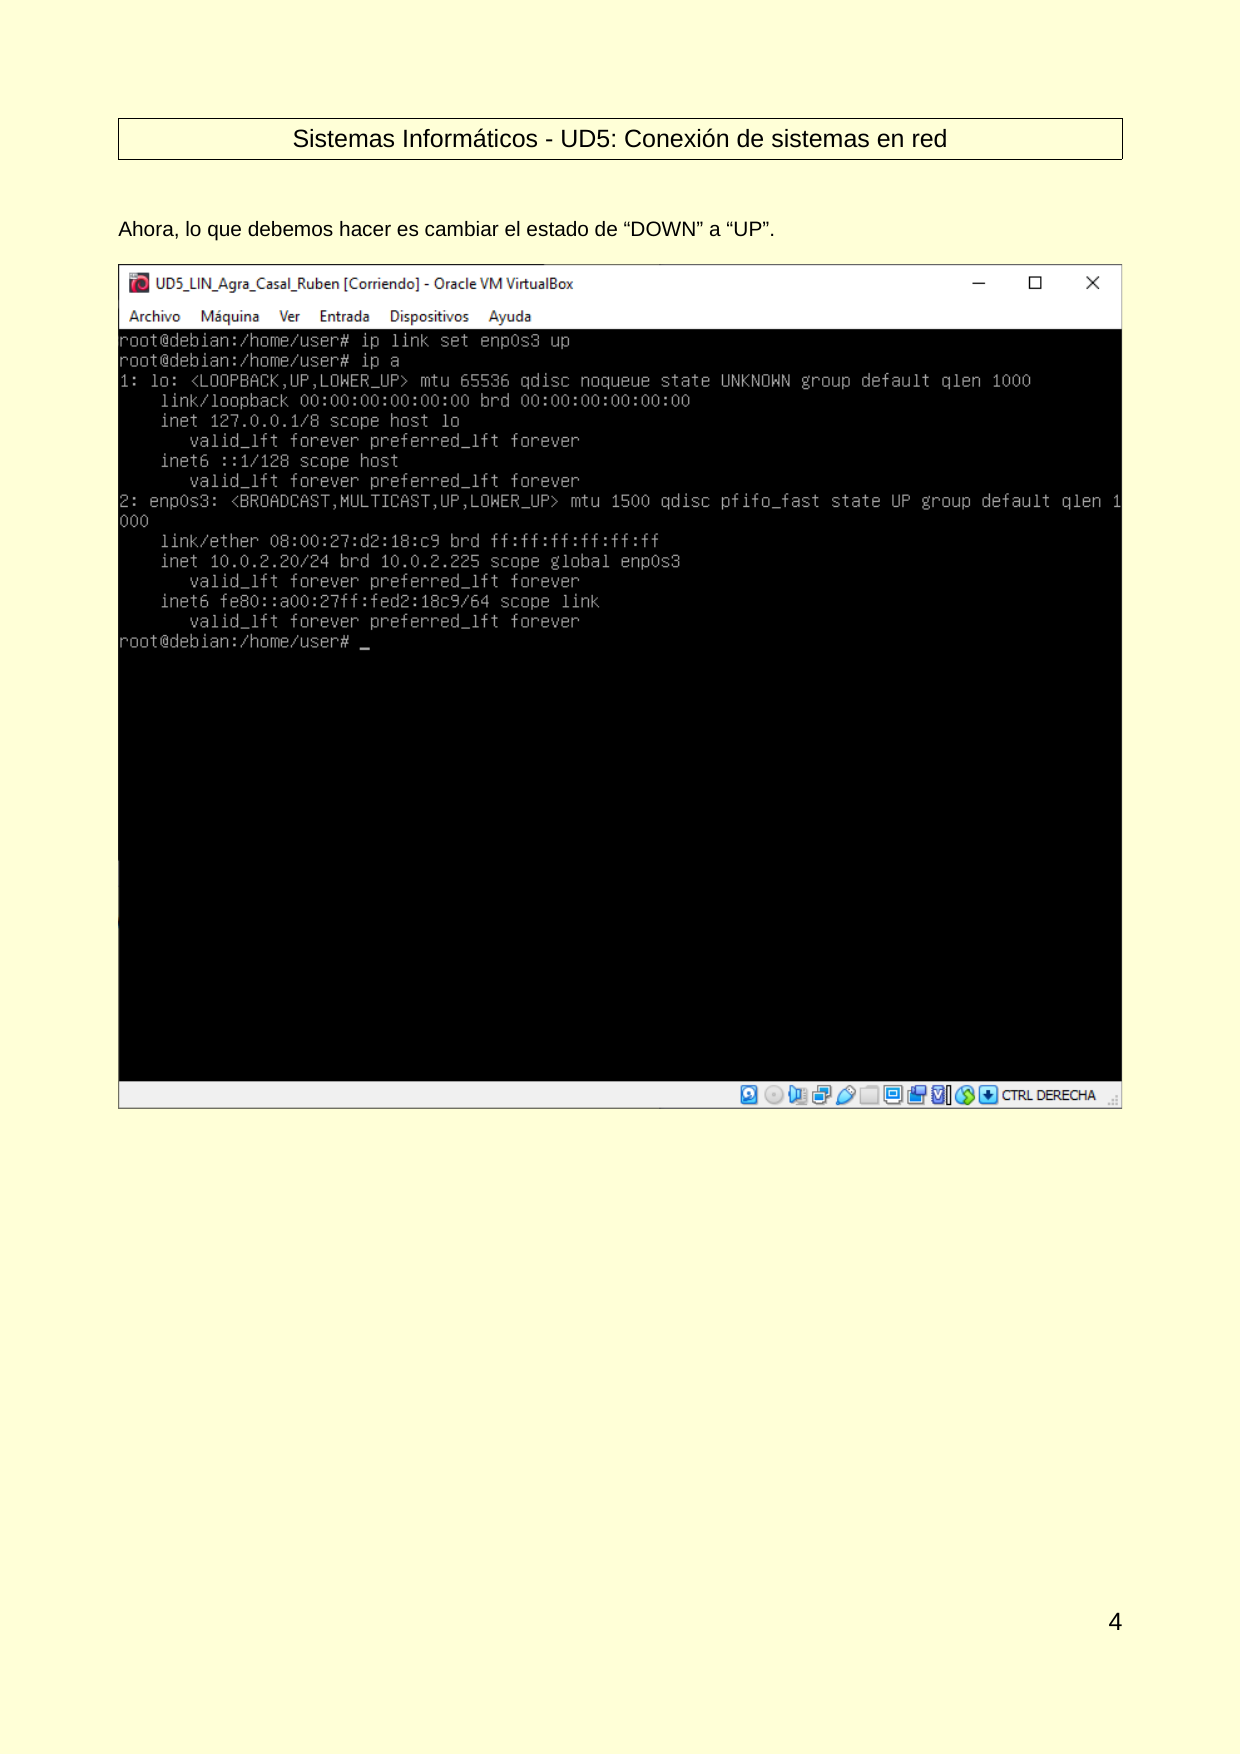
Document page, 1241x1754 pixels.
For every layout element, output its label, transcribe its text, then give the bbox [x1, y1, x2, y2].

picture [118, 264, 1123, 1109]
text Ahora, lo que debemos hacer es cambiar el estado de “DOWN” a “UP”. [118, 217, 1122, 241]
